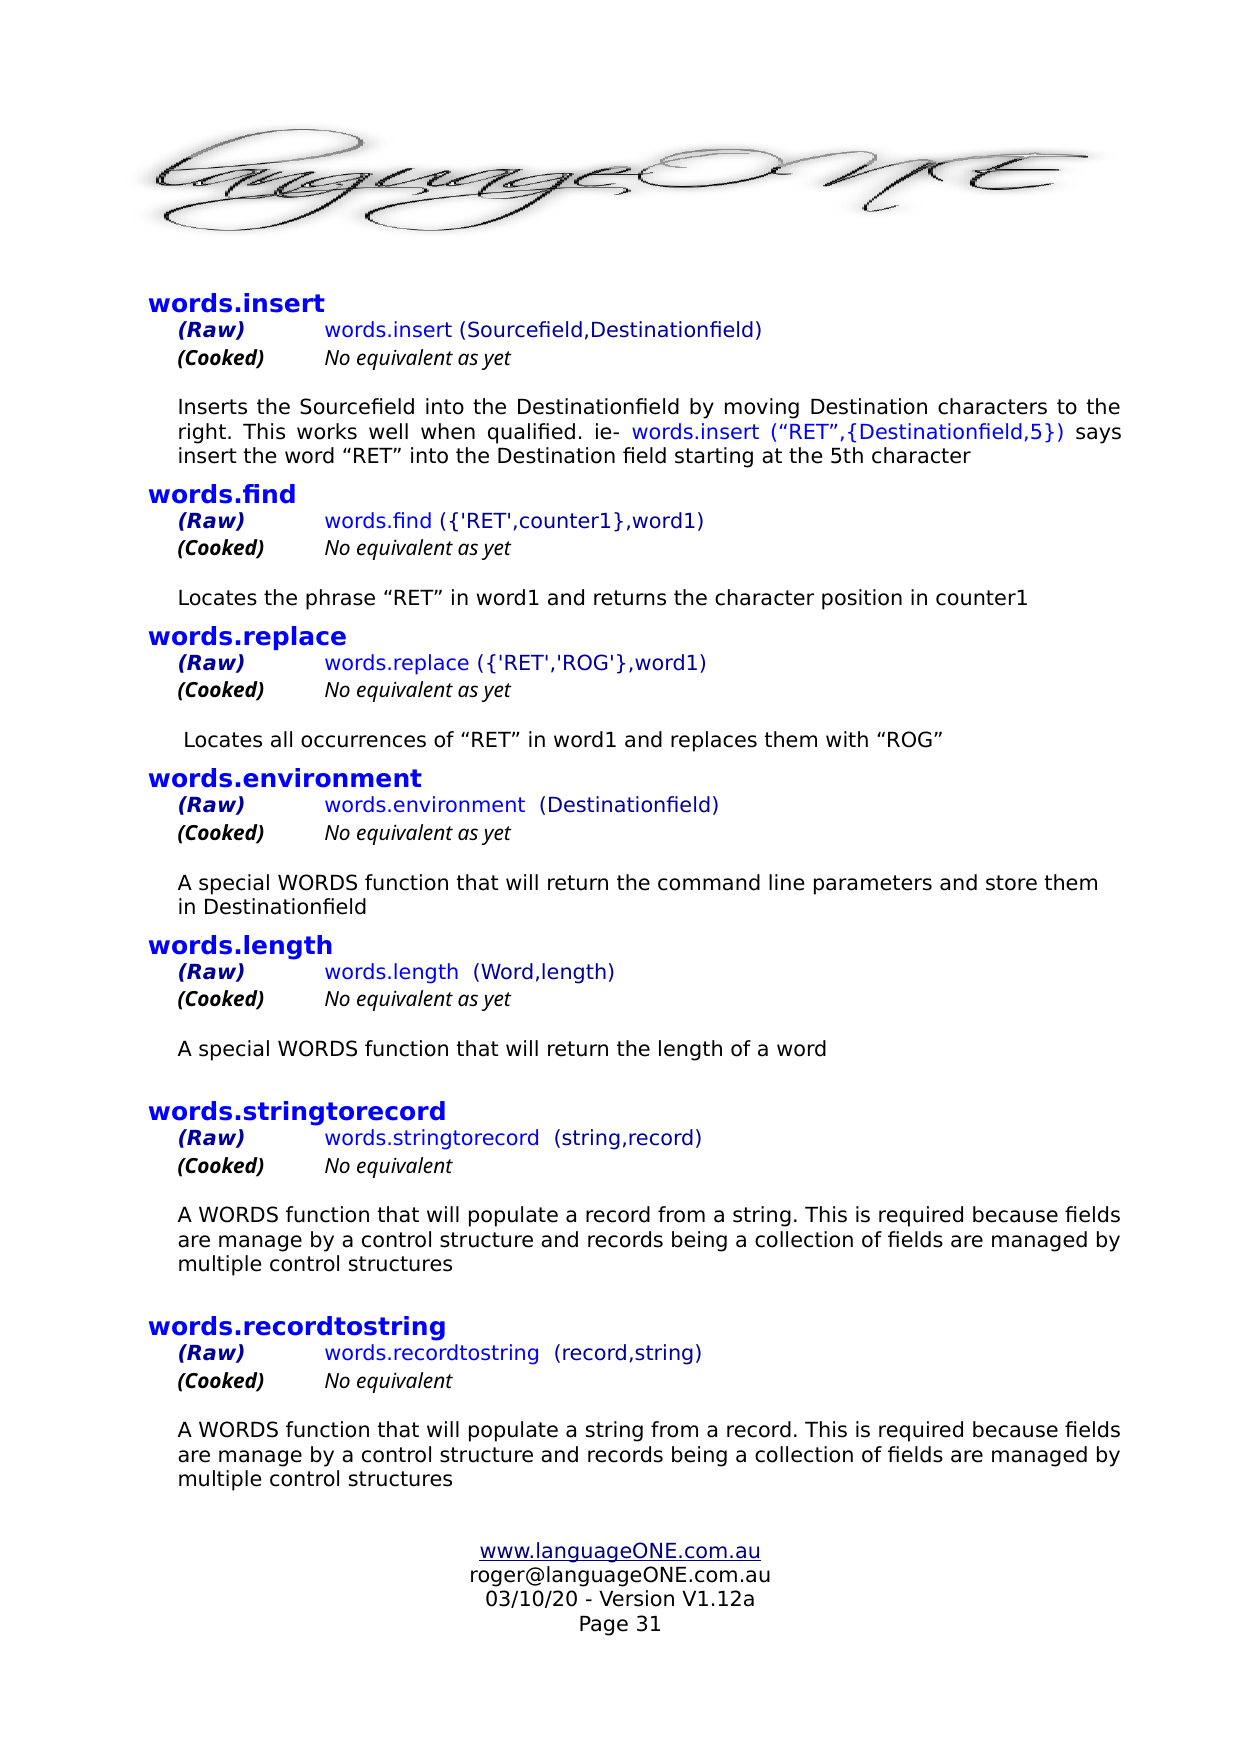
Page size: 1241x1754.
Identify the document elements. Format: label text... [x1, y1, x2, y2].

text (Raw) words.length (Word,length) [177, 960, 1122, 984]
text (Raw) words.stringtorecord (string,record) [177, 1126, 1122, 1151]
text (Cooked) No equivalent as yet [177, 343, 1122, 371]
text A special WORDS function that will return the length of a word [177, 1037, 1122, 1061]
text A special WORDS function that will return the command line parameters and store them in Destinationfield [177, 871, 1122, 919]
text (Raw) words.environment (Destinationfield) [177, 793, 1122, 818]
text (Cooked) No equivalent [177, 1151, 1122, 1179]
text (Cooked) No equivalent as yet [177, 676, 1122, 704]
text Locates the phrase “RET” in word1 and returns the character position in counter1 [177, 586, 1122, 610]
text (Raw) words.replace ({'RET','ROG'},word1) [177, 651, 1122, 676]
text (Raw) words.recordtostring (record,string) [177, 1341, 1122, 1366]
text A WORDS function that will populate a string from a record. This is required because fields are manage by a control structure and records being a collection of fields are managed by multiple control structures [177, 1418, 1122, 1491]
text (Raw) words.insert (Sourcefield,Destinationfield) [177, 318, 1122, 343]
subtitle words.environment [148, 764, 1122, 793]
subtitle words.insert [148, 289, 1122, 318]
subtitle words.replace [148, 622, 1122, 651]
text (Cooked) No equivalent as yet [177, 533, 1122, 562]
text (Cooked) No equivalent as yet [177, 818, 1122, 846]
text (Cooked) No equivalent as yet [177, 984, 1122, 1013]
text Inserts the Sourcefield into the Destinationfield by moving Destination characters to the right. This works well when qualified. ie- words.insert (“RET”,{Destinationfield,5}) says insert the word “RET” into the Destination field starting at the 5th character [177, 395, 1122, 468]
text (Raw) words.find ({'RET',counter1},word1) [177, 509, 1122, 533]
text (Cooked) No equivalent [177, 1366, 1122, 1394]
subtitle words.stringtorecord [148, 1097, 1122, 1126]
subtitle words.recordtostring [148, 1312, 1122, 1341]
text Locates all occurrences of “RET” in word1 and replaces them with “ROG” [183, 728, 1122, 753]
subtitle words.length [148, 931, 1122, 960]
text A WORDS function that will populate a record from a string. This is required because fields are manage by a control structure and records being a collection of fields are managed by multiple control structures [177, 1203, 1122, 1276]
picture [125, 120, 1118, 239]
subtitle words.find [148, 480, 1122, 509]
